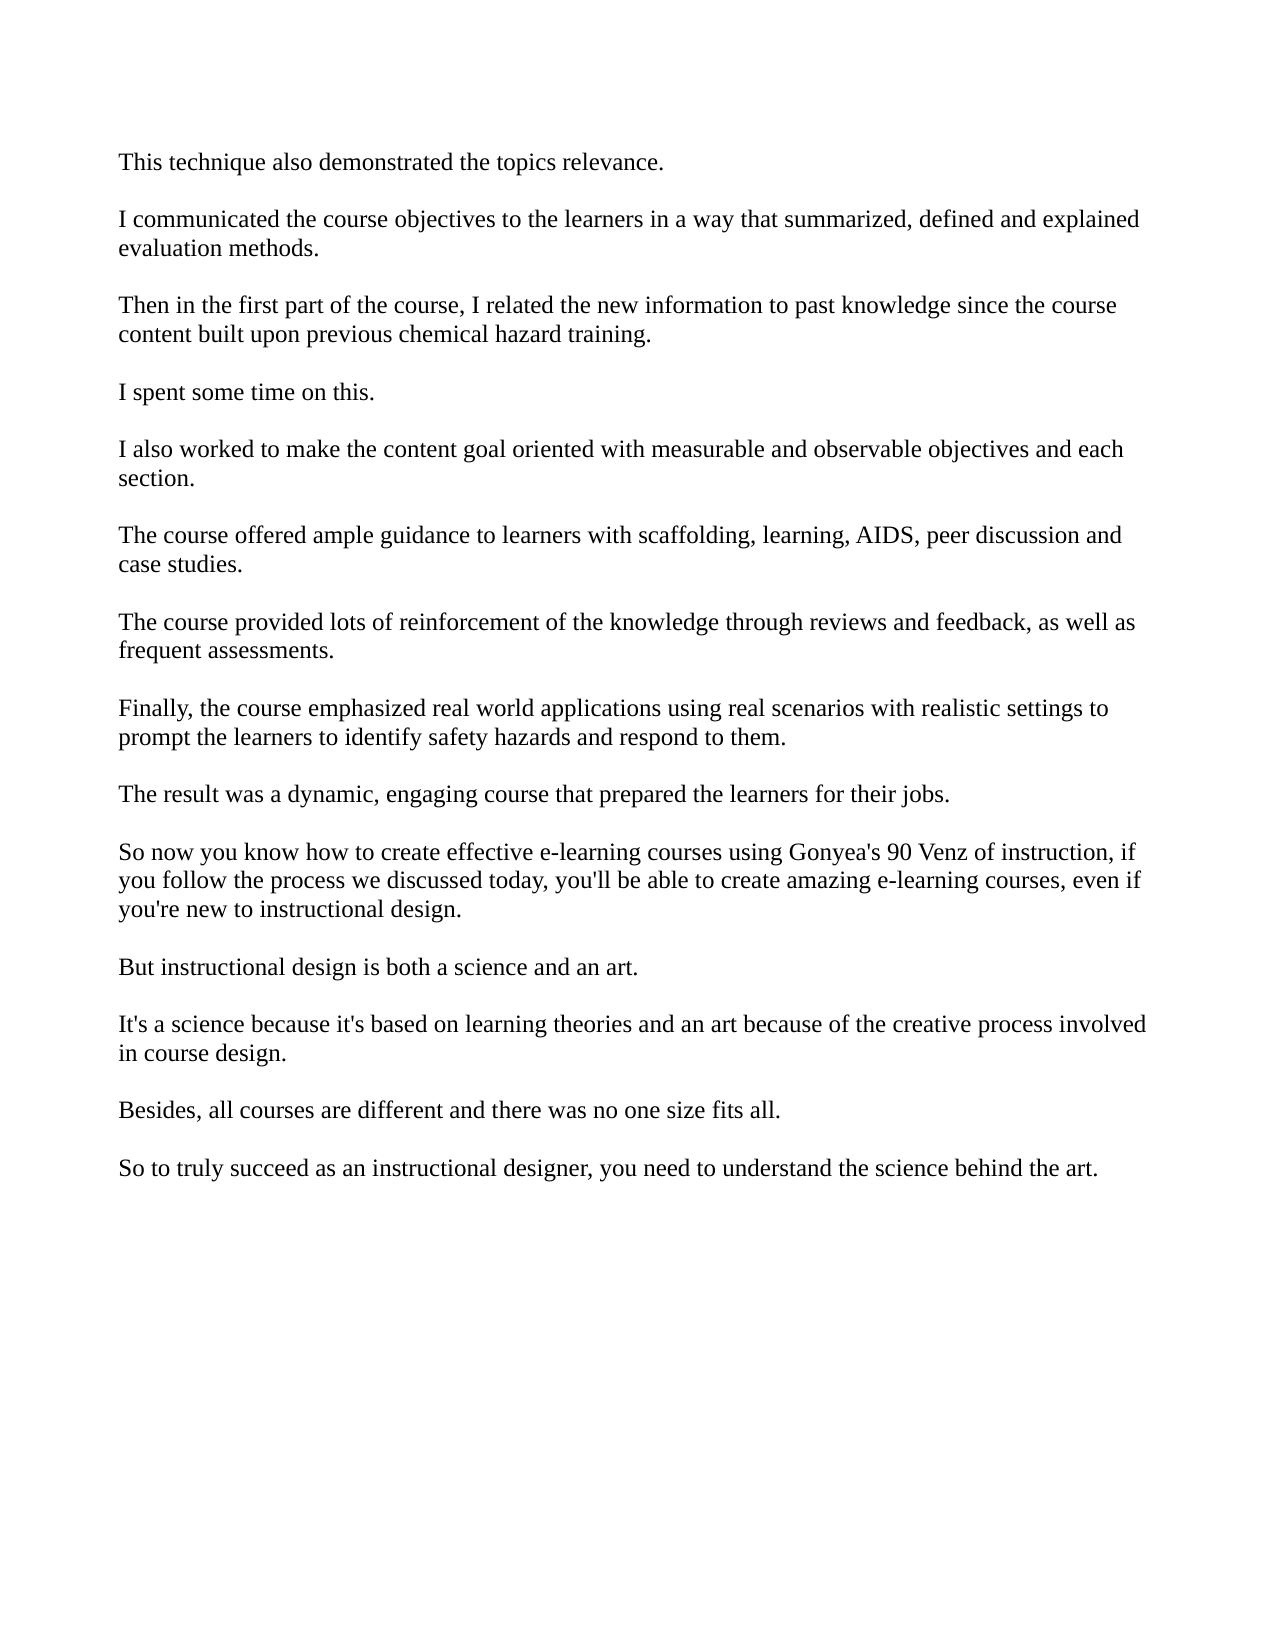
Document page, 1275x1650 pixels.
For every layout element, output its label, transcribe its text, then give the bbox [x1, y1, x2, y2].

text The course offered ample guidance to learners with scaffolding, learning, AIDS, peer discussion and case studies. [118, 521, 1157, 578]
text The result was a dynamic, engaging course that prepared the learners for their jobs. [118, 779, 1157, 808]
text Then in the first part of the course, I related the new information to past knowledge since the course content built upon previous chemical hazard training. [118, 291, 1157, 348]
text I communicated the course objectives to the learners in a way that summarized, defined and explained evaluation methods. [118, 204, 1157, 262]
text This technique also demonstrated the topics relevance. [118, 147, 1157, 176]
text It's a science because it's based on learning theories and an art because of the creative process involved in course design. [118, 1009, 1157, 1067]
text So now you know how to create effective e-learning courses using Gonyea's 90 Venz of instruction, if you follow the process we discussed today, you'll be able to create amazing e-learning courses, even if you're new to instructional design. [118, 837, 1157, 923]
text Besides, all courses are different and there was no one size fits all. [118, 1096, 1157, 1124]
text But instructional design is both a science and an art. [118, 952, 1157, 981]
text Finally, the course emphasized real world applications using real scenarios with realistic settings to prompt the learners to identify safety hazards and respond to them. [118, 693, 1157, 751]
text The course provided lots of reinforcement of the knowledge through reviews and feedback, as well as frequent assessments. [118, 607, 1157, 664]
text I also worked to make the content goal oriented with measurable and observable objectives and each section. [118, 434, 1157, 492]
text So to truly succeed as an instructional designer, you need to understand the science behind the art. [118, 1153, 1157, 1182]
text I spent some time on this. [118, 377, 1157, 406]
